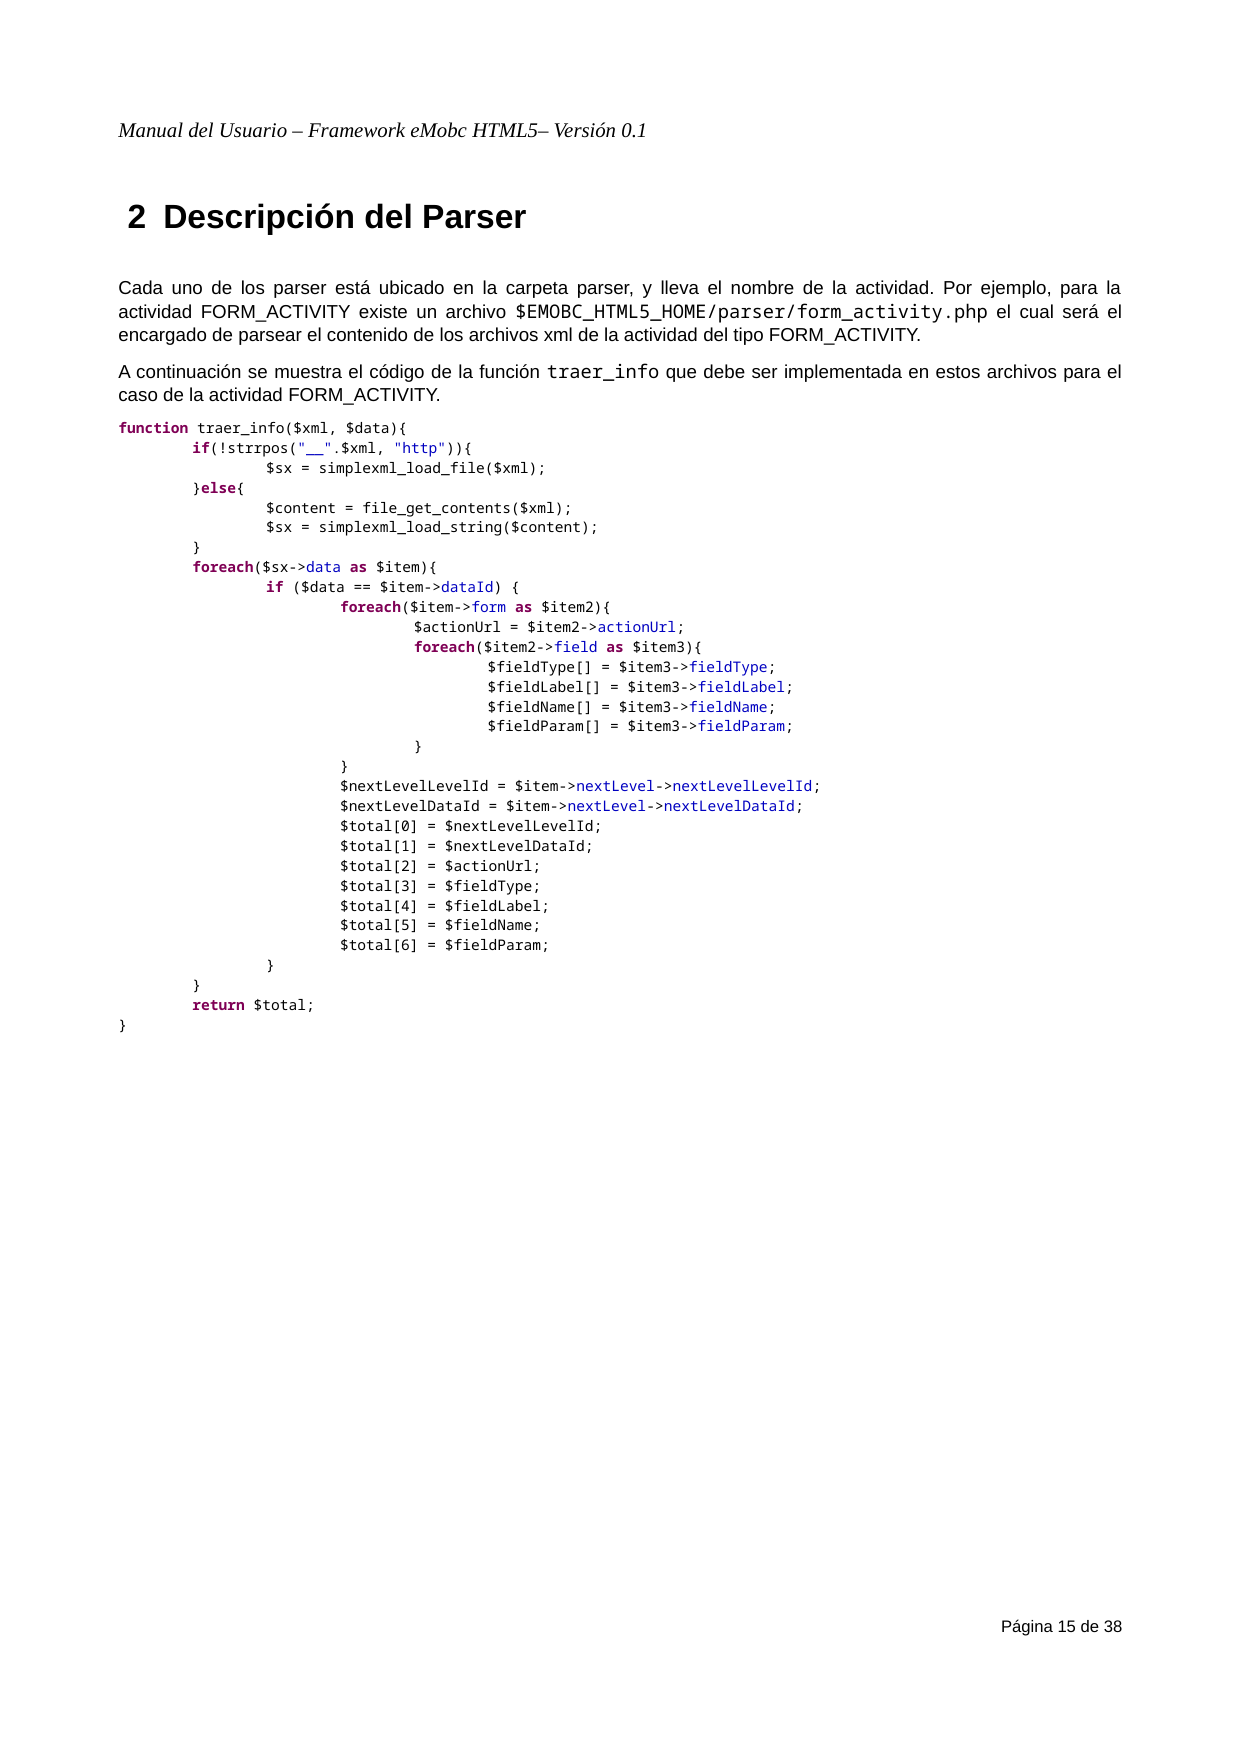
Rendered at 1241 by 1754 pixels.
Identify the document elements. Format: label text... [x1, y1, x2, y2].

text $content = file_get_contents($xml); [118, 497, 1122, 517]
text foreach($item->form as $item2){ [118, 597, 1122, 617]
text } [118, 1015, 1122, 1034]
text $total[5] = $fieldName; [118, 915, 1122, 935]
text A continuación se muestra el código de la función traer_info que debe ser implementada en estos archivos para el caso de la actividad FORM_ACTIVITY. [118, 358, 1122, 405]
text $fieldName[] = $item3->fieldName; [118, 696, 1122, 716]
text $fieldType[] = $item3->fieldType; [118, 657, 1122, 676]
text $sx = simplexml_load_string($content); [118, 517, 1122, 537]
text $total[6] = $fieldParam; [118, 935, 1122, 955]
text $total[1] = $nextLevelDataId; [118, 836, 1122, 856]
text foreach($sx->data as $item){ [118, 557, 1122, 577]
text } [118, 736, 1122, 756]
text function traer_info($xml, $data){ [118, 418, 1122, 438]
text $nextLevelLevelId = $item->nextLevel->nextLevelLevelId; [118, 776, 1122, 796]
text } [118, 975, 1122, 995]
text $nextLevelDataId = $item->nextLevel->nextLevelDataId; [118, 796, 1122, 816]
text } [118, 756, 1122, 776]
text $total[4] = $fieldLabel; [118, 895, 1122, 915]
text foreach($item2->field as $item3){ [118, 637, 1122, 657]
text $sx = simplexml_load_file($xml); [118, 458, 1122, 477]
text $fieldParam[] = $item3->fieldParam; [118, 716, 1122, 736]
text $actionUrl = $item2->actionUrl; [118, 617, 1122, 637]
text }else{ [118, 477, 1122, 497]
text $total[2] = $actionUrl; [118, 856, 1122, 875]
text $total[3] = $fieldType; [118, 875, 1122, 895]
text } [118, 537, 1122, 557]
text return $total; [118, 995, 1122, 1015]
text $fieldLabel[] = $item3->fieldLabel; [118, 676, 1122, 696]
text Cada uno de los parser está ubicado en la carpeta parser, y lleva el nombre de la actividad. Por ejemplo, para la actividad FORM_ACTIVITY existe un archivo $EMOBC_HTML5_HOME/parser/form_activity.php el cual será el encargado de parsear el contenido de los archivos xml de la actividad del tipo FORM_ACTIVITY. [118, 277, 1122, 346]
subtitle Descripción del Parser [118, 196, 1122, 235]
text } [118, 955, 1122, 975]
text $total[0] = $nextLevelLevelId; [118, 816, 1122, 836]
text if ($data == $item->dataId) { [118, 577, 1122, 597]
text if(!strrpos("__".$xml, "http")){ [118, 438, 1122, 458]
